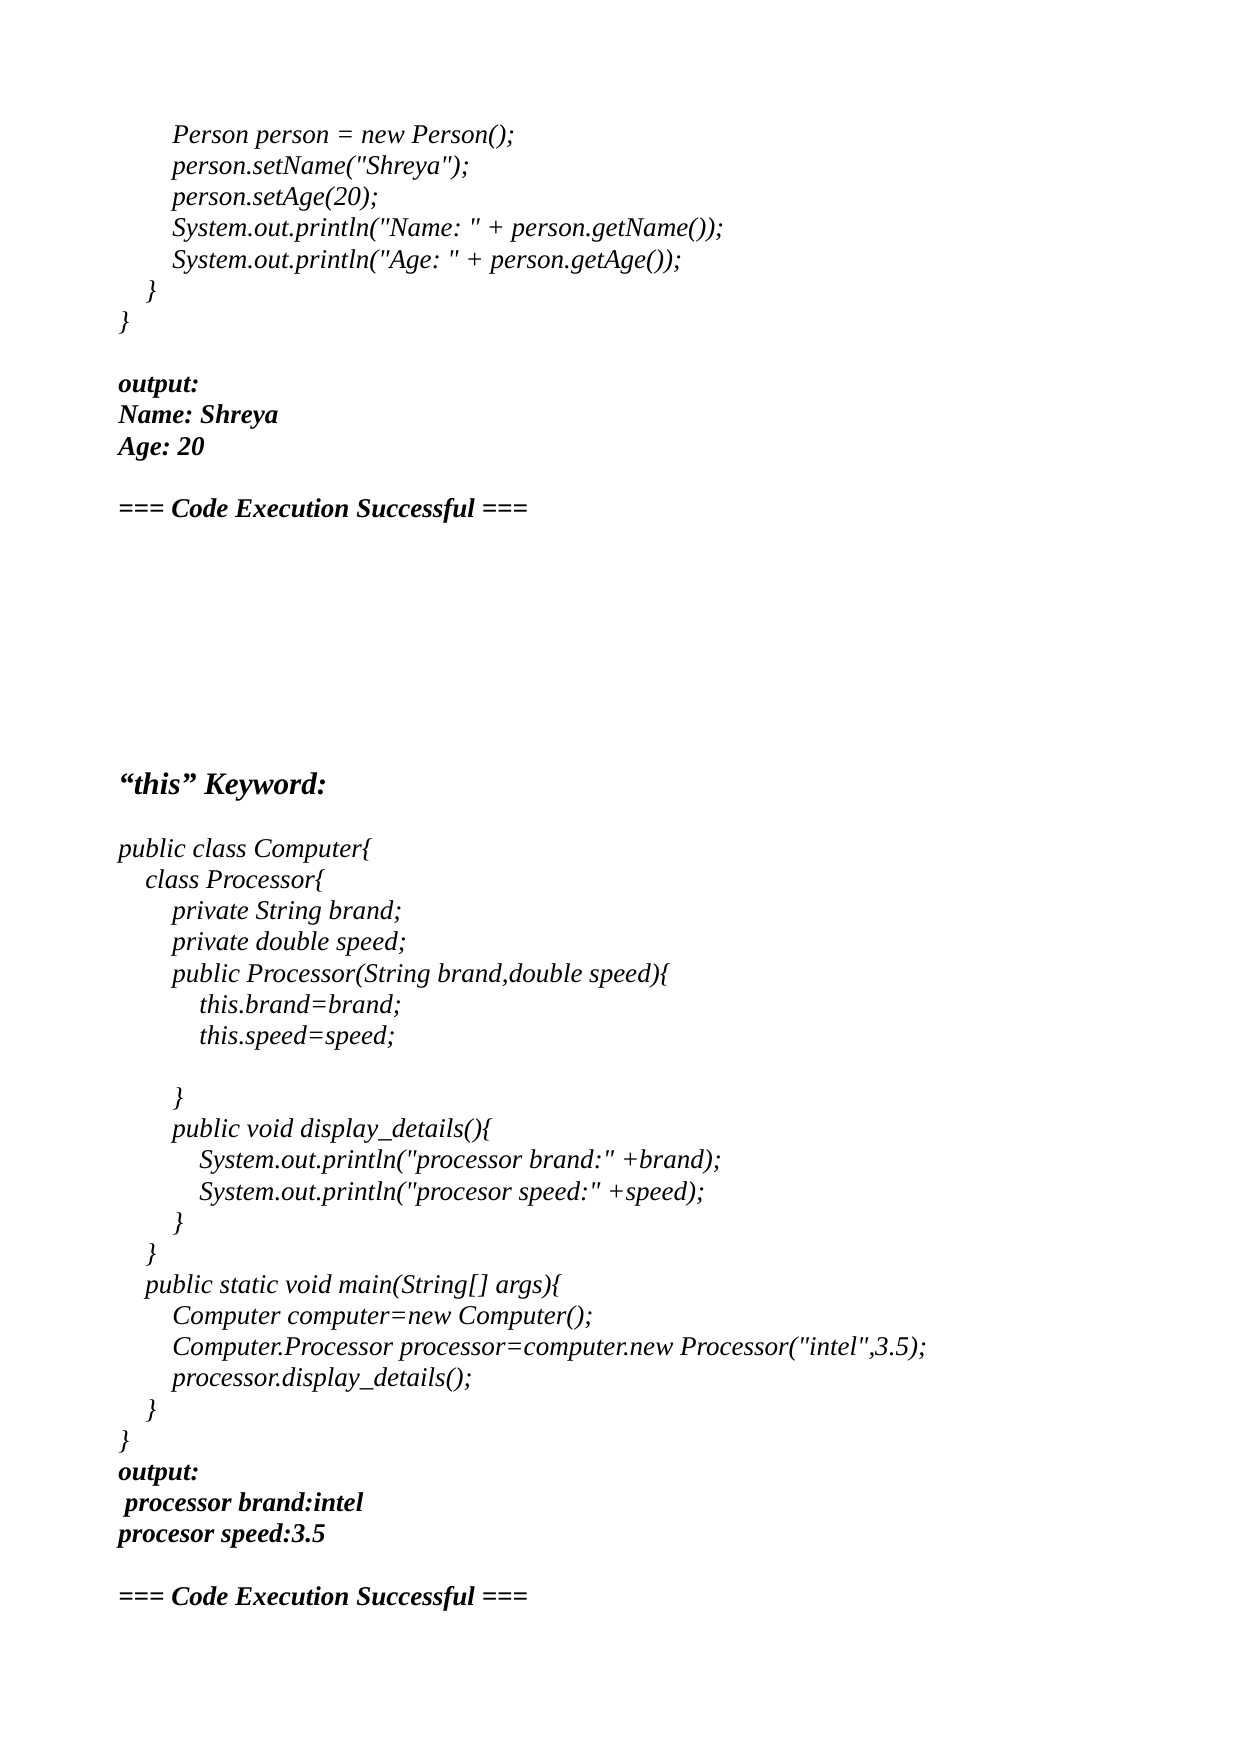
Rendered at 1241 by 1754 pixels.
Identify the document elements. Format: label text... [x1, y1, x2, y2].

text person.setName("Shreya"); [118, 149, 1122, 180]
text System.out.println("Age: " + person.getAge()); [118, 243, 1122, 274]
text processor brand:intel [118, 1486, 1122, 1517]
text Person person = new Person(); [118, 118, 1122, 149]
text } [118, 1393, 1122, 1424]
text === Code Execution Successful === [118, 1579, 1122, 1611]
text procesor speed:3.5 [118, 1517, 1122, 1548]
text processor.display_details(); [118, 1362, 1122, 1393]
text } [118, 1206, 1122, 1237]
text public void display_details(){ [118, 1112, 1122, 1143]
text public Processor(String brand,double speed){ [118, 957, 1122, 988]
text System.out.println("processor brand:" +brand); [118, 1143, 1122, 1175]
text person.setAge(20); [118, 180, 1122, 212]
text output: [118, 1455, 1122, 1486]
text private double speed; [118, 926, 1122, 957]
text } [118, 1237, 1122, 1268]
text === Code Execution Successful === [118, 492, 1122, 523]
text } [118, 1081, 1122, 1112]
text } [118, 1424, 1122, 1455]
text } [118, 274, 1122, 305]
text Computer computer=new Computer(); [118, 1299, 1122, 1330]
text “this” Keyword: [118, 765, 1122, 801]
text Name: Shreya [118, 398, 1122, 429]
text private String brand; [118, 894, 1122, 926]
text Computer.Processor processor=computer.new Processor("intel",3.5); [118, 1330, 1122, 1362]
text System.out.println("Name: " + person.getName()); [118, 212, 1122, 243]
text this.speed=speed; [118, 1019, 1122, 1050]
text public static void main(String[] args){ [118, 1268, 1122, 1299]
text output: [118, 367, 1122, 398]
text System.out.println("procesor speed:" +speed); [118, 1175, 1122, 1206]
text this.brand=brand; [118, 988, 1122, 1019]
text class Processor{ [118, 863, 1122, 894]
text } [118, 305, 1122, 336]
text Age: 20 [118, 429, 1122, 461]
text public class Computer{ [118, 832, 1122, 863]
